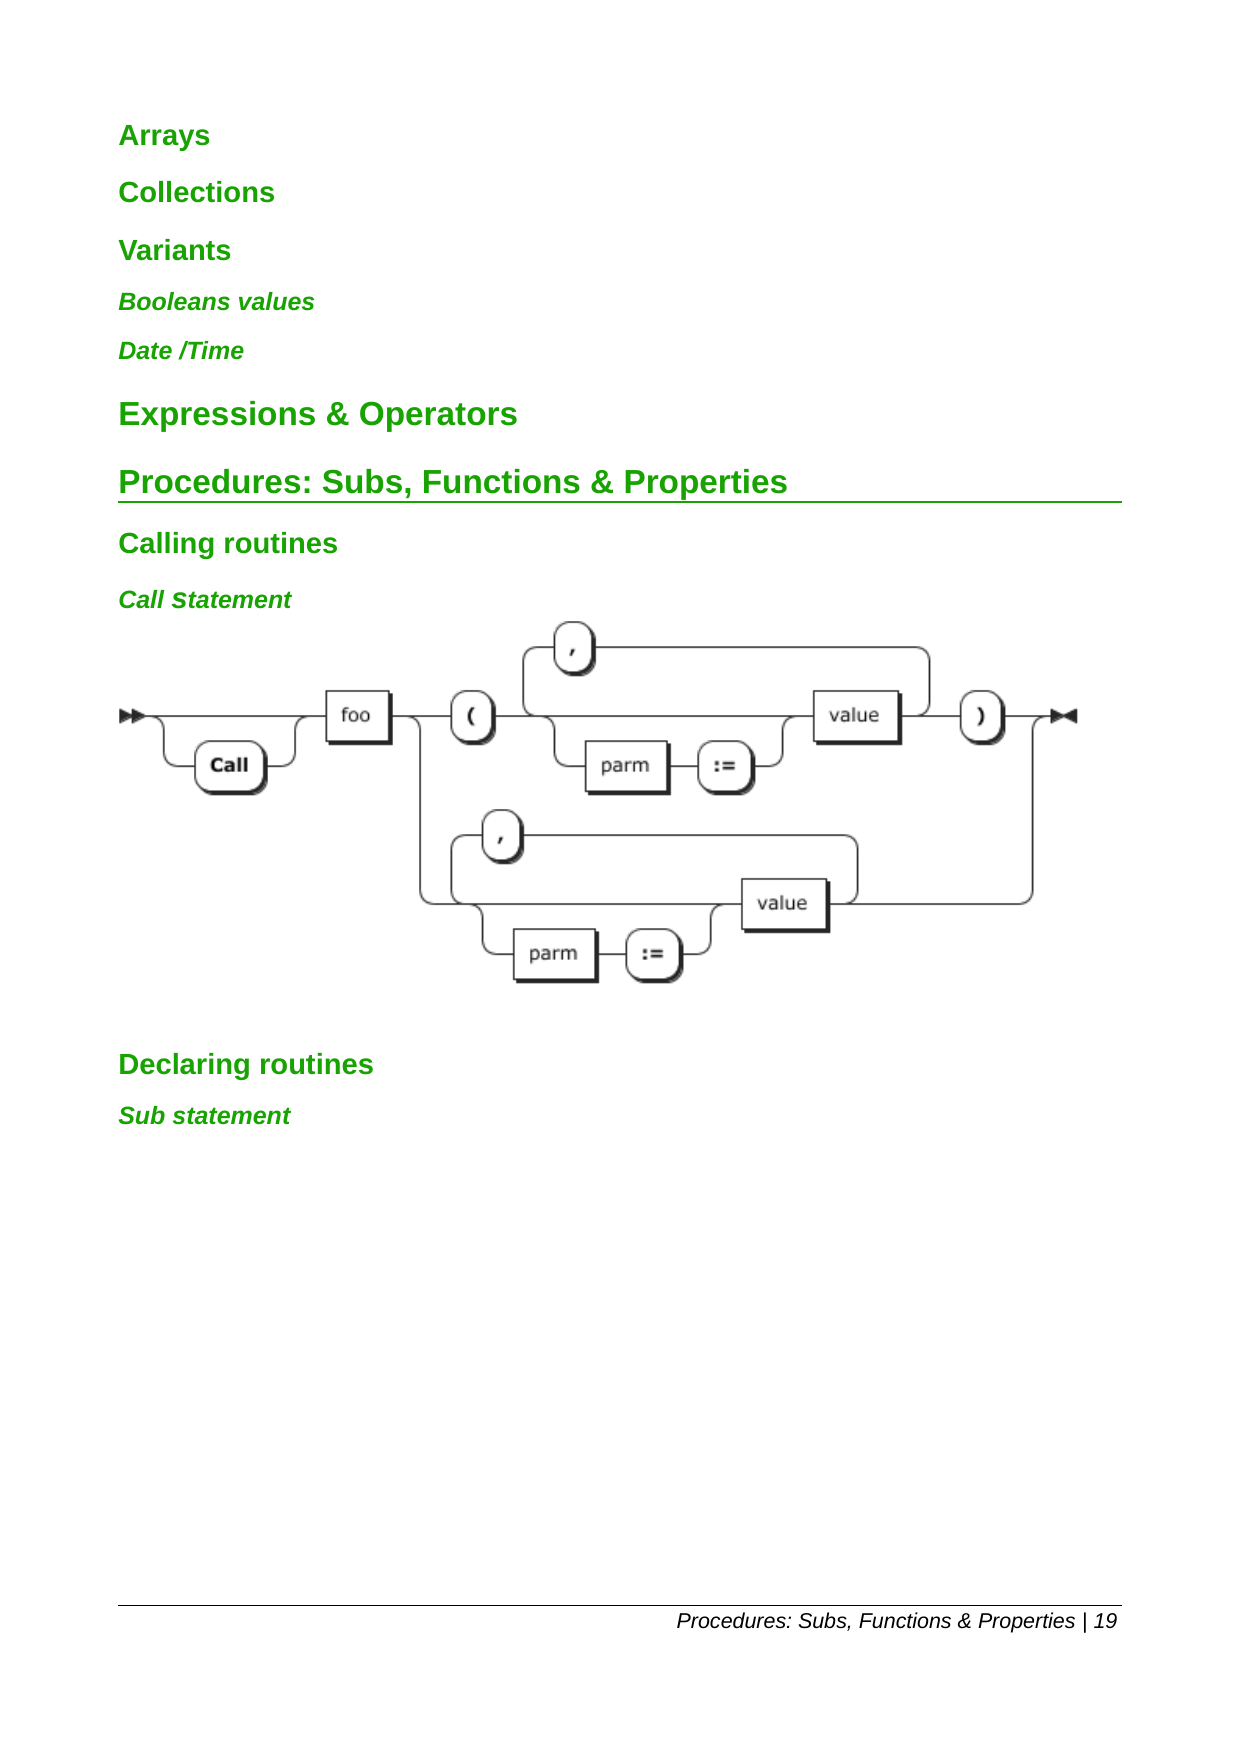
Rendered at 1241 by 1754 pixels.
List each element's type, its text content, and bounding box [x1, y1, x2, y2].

subtitle Booleans values [118, 287, 1122, 315]
subtitle Date /Time [118, 336, 1122, 365]
subtitle Arrays [118, 118, 1122, 152]
subtitle Sub statement [118, 1101, 1122, 1130]
subtitle Call statement [118, 581, 1122, 614]
subtitle Calling routines [118, 526, 1122, 560]
subtitle Procedures: Subs, Functions & Properties [118, 462, 1122, 501]
picture [118, 620, 1079, 985]
subtitle Variants [118, 232, 1122, 266]
subtitle Declaring routines [118, 1047, 1122, 1080]
subtitle Expressions & Operators [118, 394, 1122, 433]
subtitle Collections [118, 175, 1122, 209]
